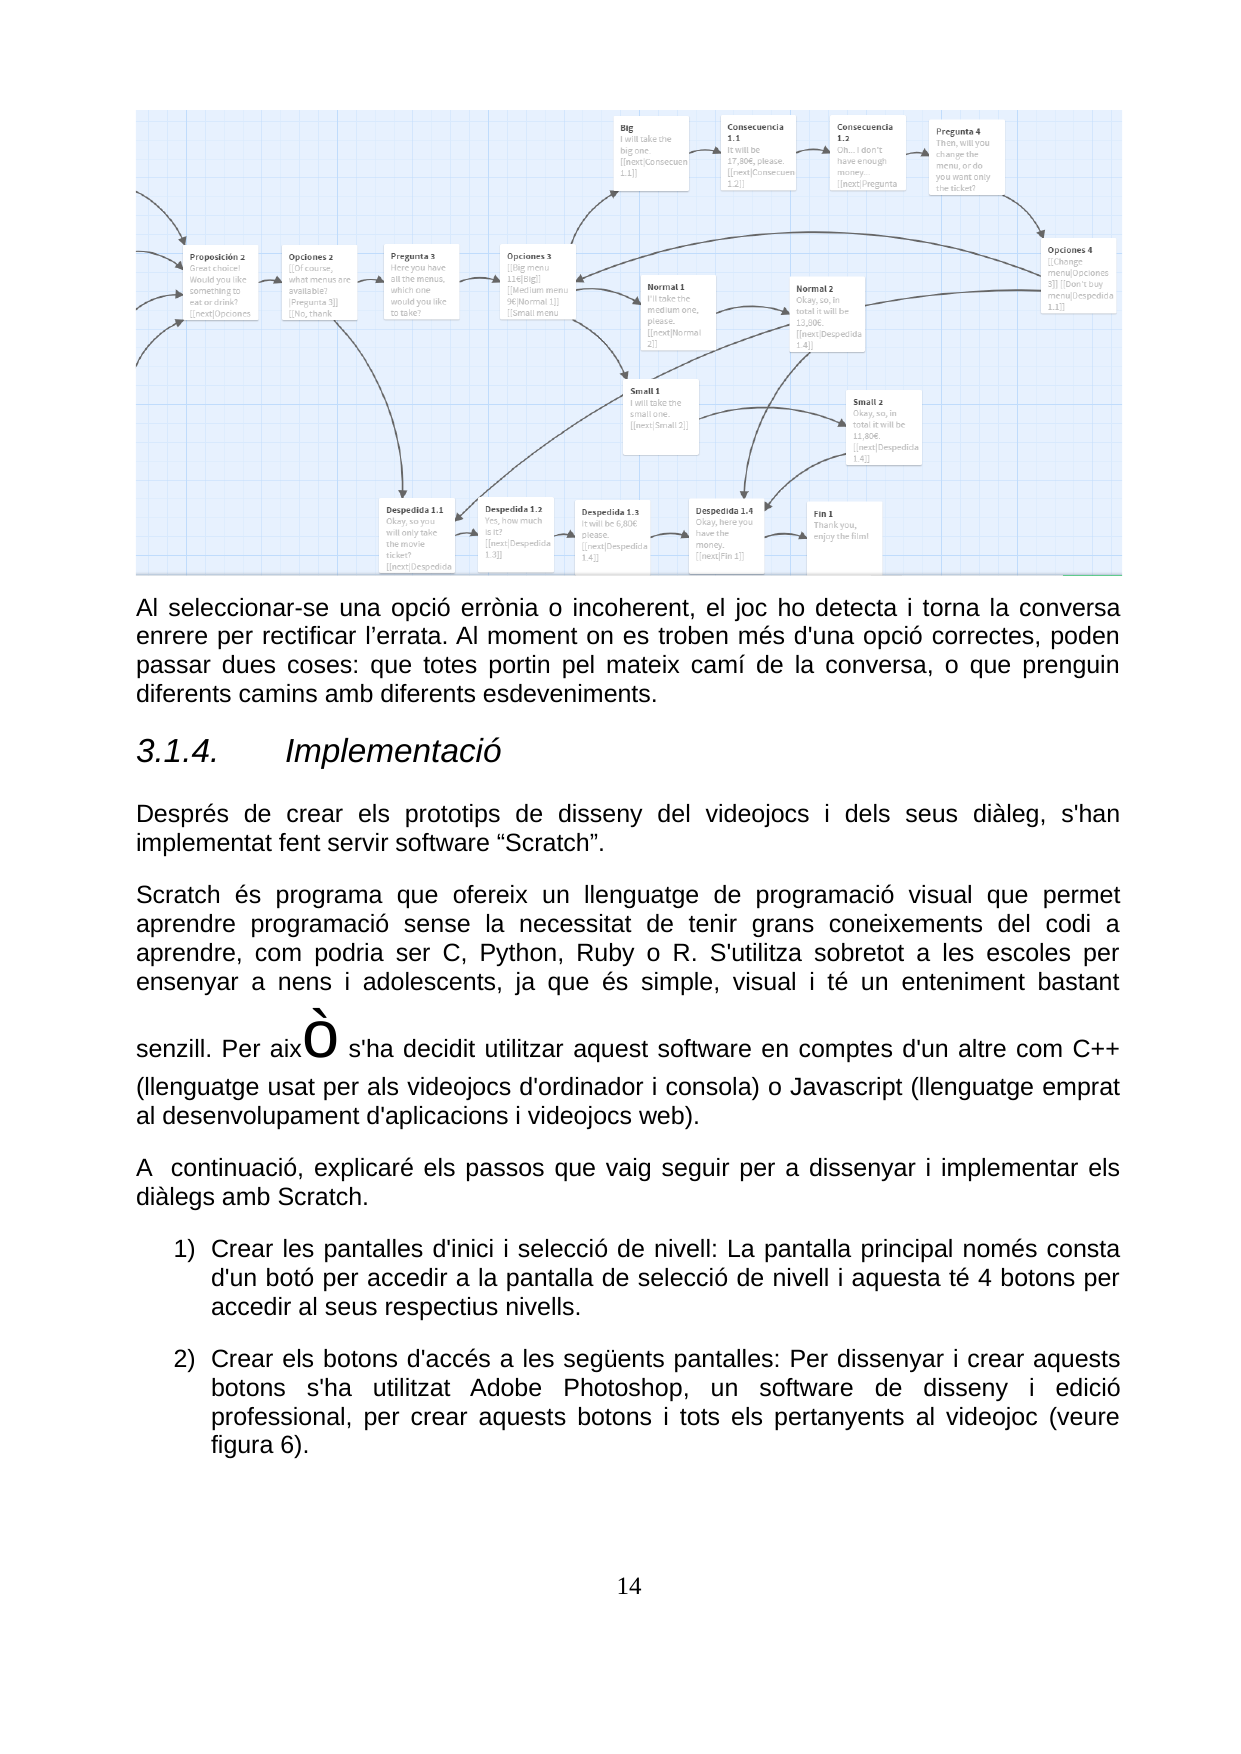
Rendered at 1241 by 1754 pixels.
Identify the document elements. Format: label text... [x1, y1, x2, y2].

text Al seleccionar-se una opció errònia o incoherent, el joc ho detecta i torna la conversa enrere per rectificar l’errata. Al moment on es troben més d'una opció correctes, poden passar dues coses: que totes portin pel mateix camí de la conversa, o que prenguin diferents camins amb diferents esdeveniments. [136, 592, 1122, 707]
list Crear els botons d'accés a les següents pantalles: Per dissenyar i crear aquests botons s'ha utilitzat Adobe Photoshop, un software de disseny i edició professional, per crear aquests botons i tots els pertanyents al videojoc (veure figura 6). [173, 1344, 1122, 1459]
list Crear les pantalles d'inici i selecció de nivell: La pantalla principal només consta d'un botó per accedir a la pantalla de selecció de nivell i aquesta té 4 botons per accedir al seus respectius nivells. [173, 1234, 1122, 1320]
text Figura 5: Exemple de diàleg introduït a Twine. Aquest exemple correspon a la conversa de Cinema. [136, 87, 1122, 110]
subtitle Implementació [136, 731, 1122, 769]
picture [135, 110, 1123, 576]
text Després de crear els prototips de disseny del videojocs i dels seus diàleg, s'han implementat fent servir software “Scratch”. [136, 799, 1122, 857]
text A continuació, explicaré els passos que vaig seguir per a dissenyar i implementar els diàlegs amb Scratch. [136, 1153, 1122, 1211]
text Scratch és programa que ofereix un llenguatge de programació visual que permet aprendre programació sense la necessitat de tenir grans coneixements del codi a aprendre, com podria ser C, Python, Ruby o R. S'utilitza sobretot a les escoles per ensenyar a nens i adolescents, ja que és simple, visual i té un enteniment bastant senzill. Per això s'ha decidit utilitzar aquest software en comptes d'un altre com C++ (llenguatge usat per als videojocs d'ordinador i consola) o Javascript (llenguatge emprat al desenvolupament d'aplicacions i videojocs web). [136, 880, 1122, 1129]
